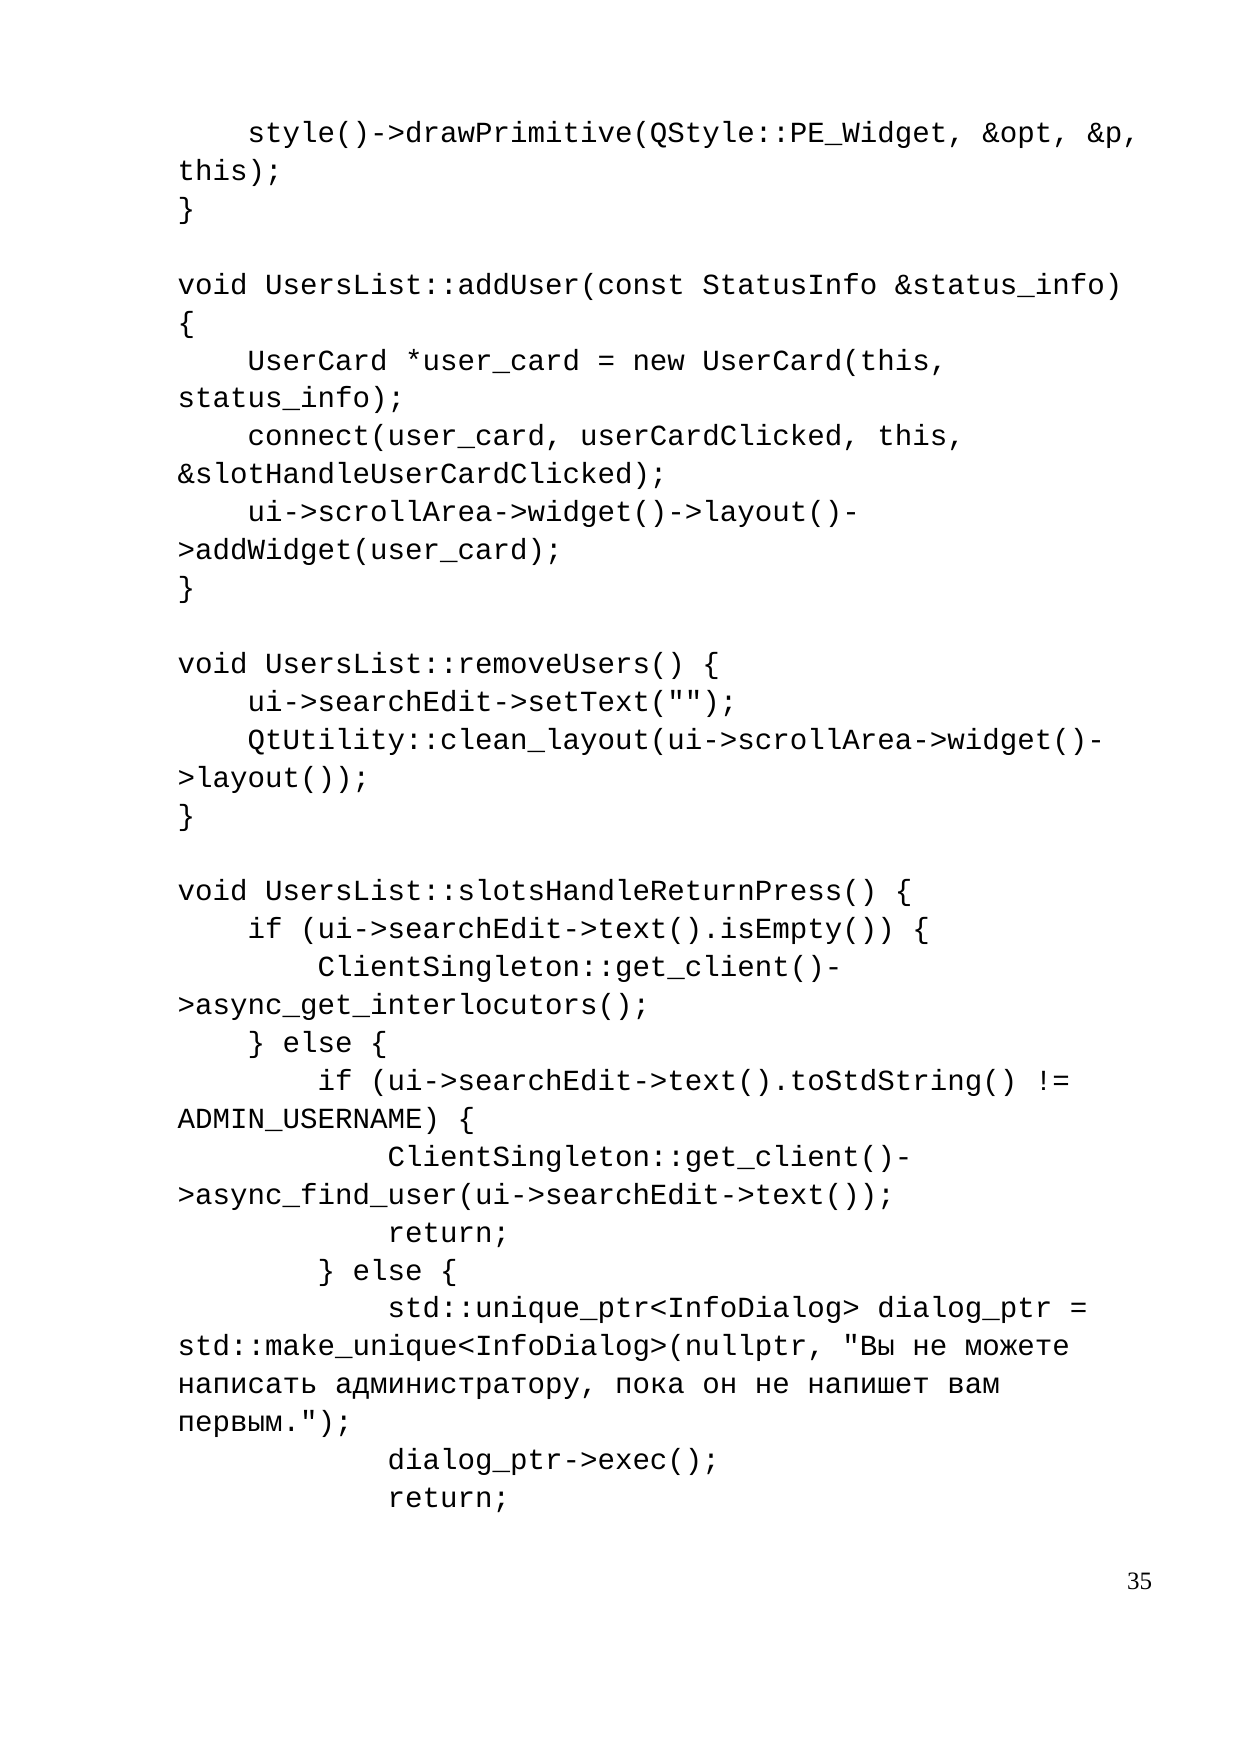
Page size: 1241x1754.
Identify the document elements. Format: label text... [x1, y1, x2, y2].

text return; [177, 1483, 1152, 1516]
text QtUtility::clean_layout(ui->scrollArea->widget()->layout()); [177, 725, 1152, 796]
text ui->searchEdit->setText(""); [177, 687, 1152, 720]
text } [177, 573, 1152, 606]
text ClientSingleton::get_client()->async_find_user(ui->searchEdit->text()); [177, 1142, 1152, 1213]
text void UsersList::slotsHandleReturnPress() { [177, 876, 1152, 909]
text void UsersList::addUser(const StatusInfo &status_info) { [177, 270, 1152, 341]
text } [177, 801, 1152, 834]
text ClientSingleton::get_client()->async_get_interlocutors(); [177, 952, 1152, 1023]
text void UsersList::removeUsers() { [177, 649, 1152, 682]
text } else { [177, 1028, 1152, 1061]
text } else { [177, 1256, 1152, 1289]
text } [177, 194, 1152, 227]
text connect(user_card, userCardClicked, this, &slotHandleUserCardClicked); [177, 421, 1152, 492]
text if (ui->searchEdit->text().isEmpty()) { [177, 914, 1152, 947]
text UserCard *user_card = new UserCard(this, status_info); [177, 346, 1152, 417]
text ui->scrollArea->widget()->layout()->addWidget(user_card); [177, 497, 1152, 568]
text style()->drawPrimitive(QStyle::PE_Widget, &opt, &p, this); [177, 118, 1152, 189]
text dialog_ptr->exec(); [177, 1445, 1152, 1478]
text return; [177, 1218, 1152, 1251]
text std::unique_ptr<InfoDialog> dialog_ptr = std::make_unique<InfoDialog>(nullptr, "Вы не можете написать администратору, пока он не напишет вам первым."); [177, 1293, 1152, 1440]
text if (ui->searchEdit->text().toStdString() != ADMIN_USERNAME) { [177, 1066, 1152, 1137]
